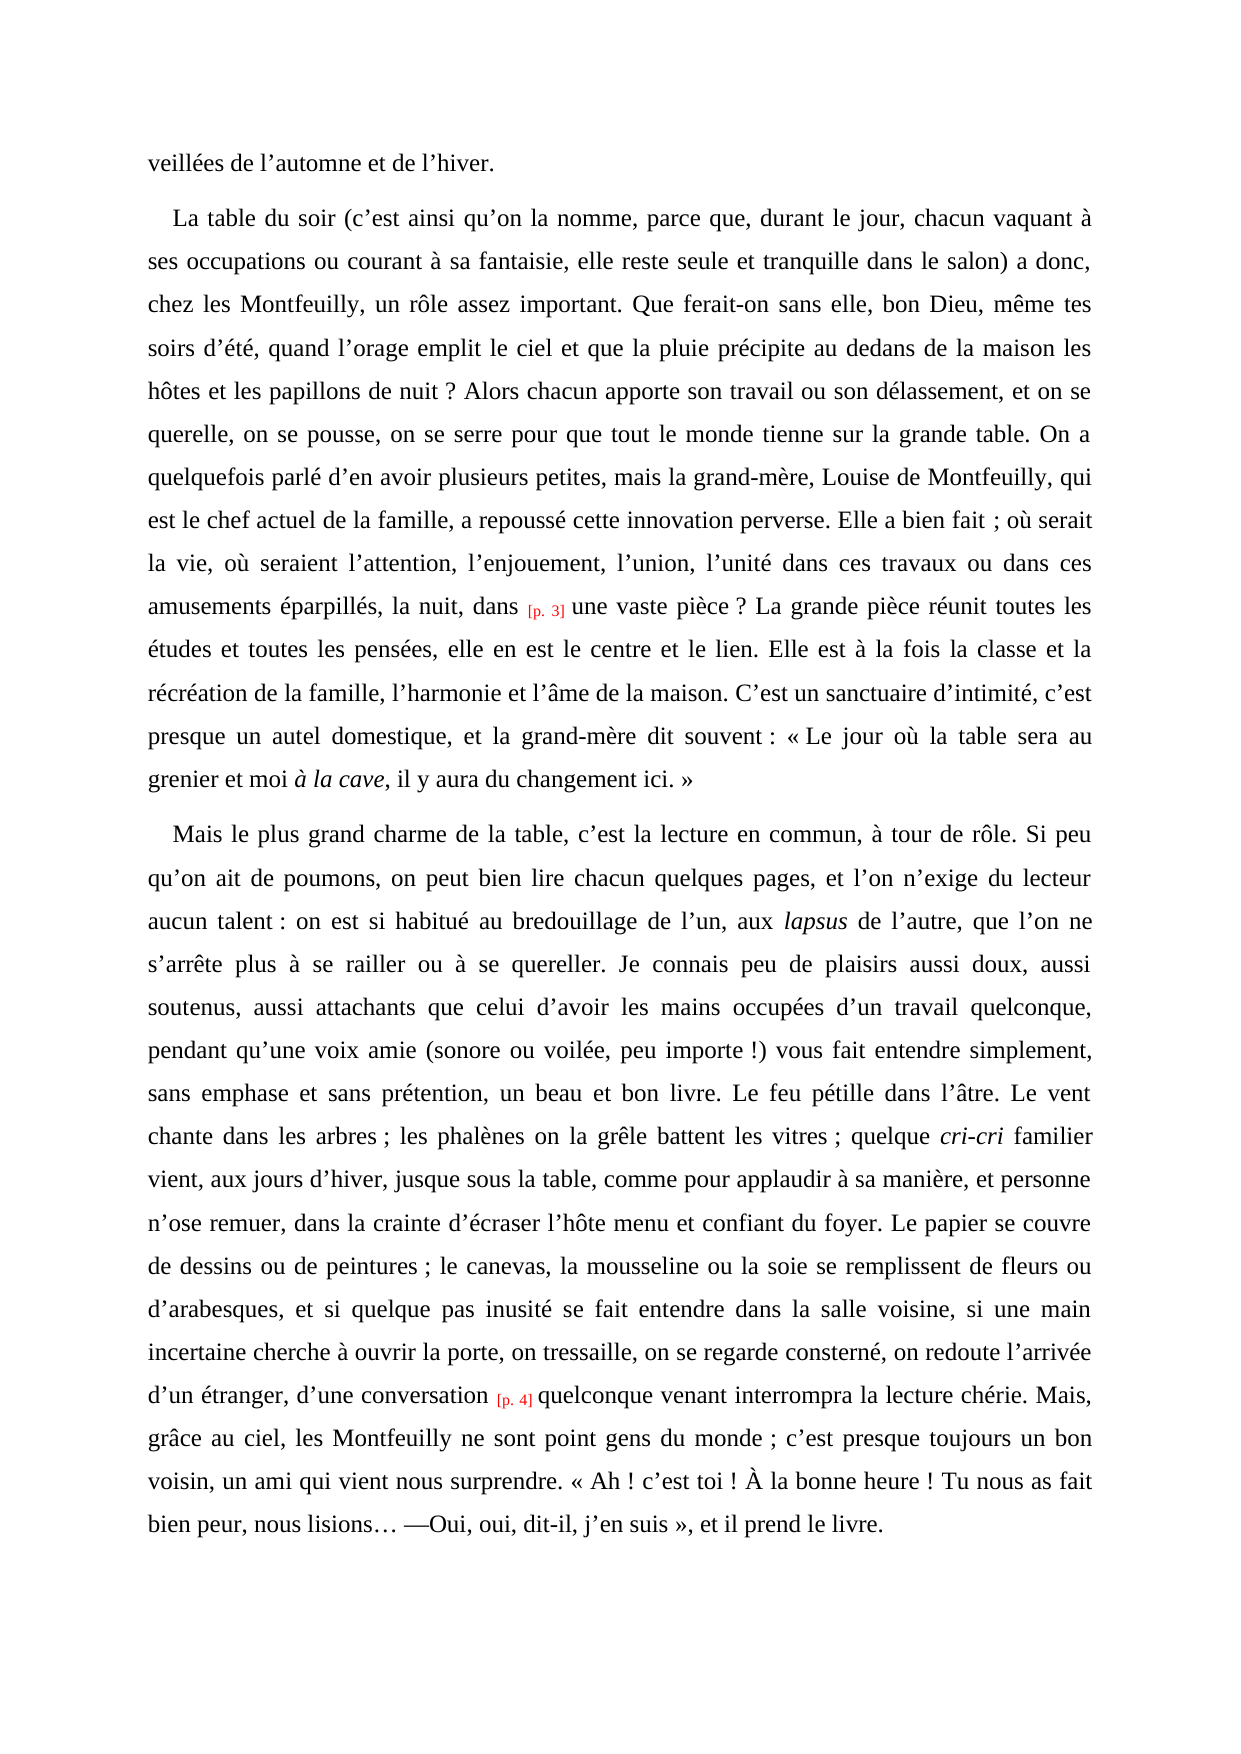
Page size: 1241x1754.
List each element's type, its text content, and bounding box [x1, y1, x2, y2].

text La table du soir (c’est ainsi qu’on la nomme, parce que, durant le jour, chacun vaquant à ses occupations ou courant à sa fantaisie, elle reste seule et tranquille dans le salon) a donc, chez les Montfeuilly, un rôle assez important. Que ferait-on sans elle, bon Dieu, même tes soirs d’été, quand l’orage emplit le ciel et que la pluie précipite au dedans de la maison les hôtes et les papillons de nuit ? Alors chacun apporte son travail ou son délassement, et on se querelle, on se pousse, on se serre pour que tout le monde tienne sur la grande table. On a quelquefois parlé d’en avoir plusieurs petites, mais la grand-mère, Louise de Montfeuilly, qui est le chef actuel de la famille, a repoussé cette innovation perverse. Elle a bien fait ; où serait la vie, où seraient l’attention, l’enjouement, l’union, l’unité dans ces travaux ou dans ces amusements éparpillés, la nuit, dans [p. 3] une vaste pièce ? La grande pièce réunit toutes les études et toutes les pensées, elle en est le centre et le lien. Elle est à la fois la classe et la récréation de la famille, l’harmonie et l’âme de la maison. C’est un sanctuaire d’intimité, c’est presque un autel domestique, et la grand-mère dit souvent : « Le jour où la table sera au grenier et moi à la cave, il y aura du changement ici. » [148, 203, 1093, 793]
text veillées de l’automne et de l’hiver. [148, 148, 1093, 176]
text Mais le plus grand charme de la table, c’est la lecture en commun, à tour de rôle. Si peu qu’on ait de poumons, on peut bien lire chacun quelques pages, et l’on n’exige du lecteur aucun talent : on est si habitué au bredouillage de l’un, aux lapsus de l’autre, que l’on ne s’arrête plus à se railler ou à se quereller. Je connais peu de plaisirs aussi doux, aussi soutenus, aussi attachants que celui d’avoir les mains occupées d’un travail quelconque, pendant qu’une voix amie (sonore ou voilée, peu importe !) vous fait entendre simplement, sans emphase et sans prétention, un beau et bon livre. Le feu pétille dans l’âtre. Le vent chante dans les arbres ; les phalènes on la grêle battent les vitres ; quelque cri-cri familier vient, aux jours d’hiver, jusque sous la table, comme pour applaudir à sa manière, et personne n’ose remuer, dans la crainte d’écraser l’hôte menu et confiant du foyer. Le papier se couvre de dessins ou de peintures ; le canevas, la mousseline ou la soie se remplissent de fleurs ou d’arabesques, et si quelque pas inusité se fait entendre dans la salle voisine, si une main incertaine cherche à ouvrir la porte, on tressaille, on se regarde consterné, on redoute l’arrivée d’un étranger, d’une conversation [p. 4] quelconque venant interrompra la lecture chérie. Mais, grâce au ciel, les Montfeuilly ne sont point gens du monde ; c’est presque toujours un bon voisin, un ami qui vient nous surprendre. « Ah ! c’est toi ! À la bonne heure ! Tu nous as fait bien peur, nous lisions… —Oui, oui, dit-il, j’en suis », et il prend le livre. [148, 819, 1093, 1538]
